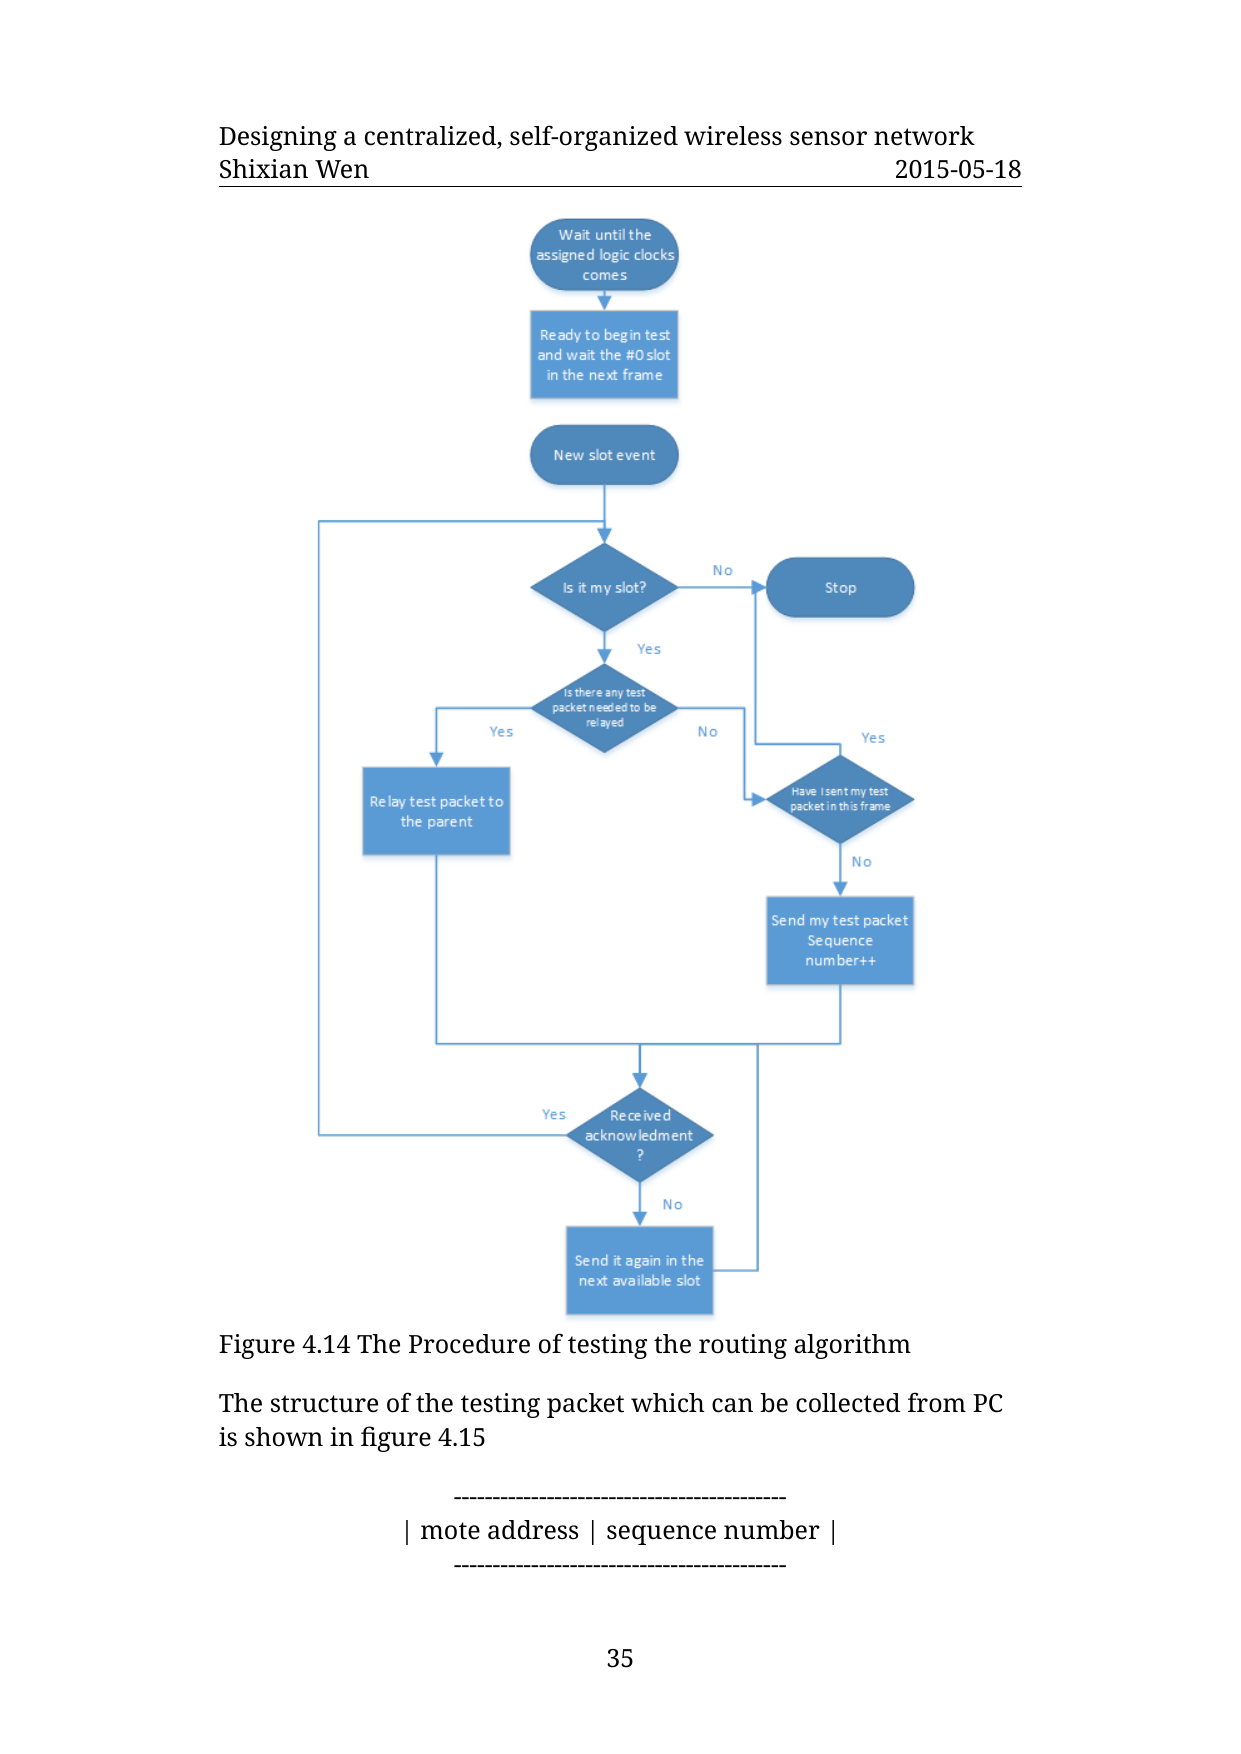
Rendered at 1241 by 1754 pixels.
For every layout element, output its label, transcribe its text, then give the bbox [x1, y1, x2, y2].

text | mote address | sequence number | [218, 1513, 1022, 1547]
text ------------------------------------------- [218, 1547, 1022, 1581]
text The structure of the testing packet which can be collected from PC is shown in figure 4.15 [218, 1386, 1022, 1454]
text Figure 4.14 The Procedure of testing the routing algorithm [218, 216, 1022, 1361]
picture [317, 215, 923, 1327]
text ------------------------------------------- [218, 1479, 1022, 1513]
